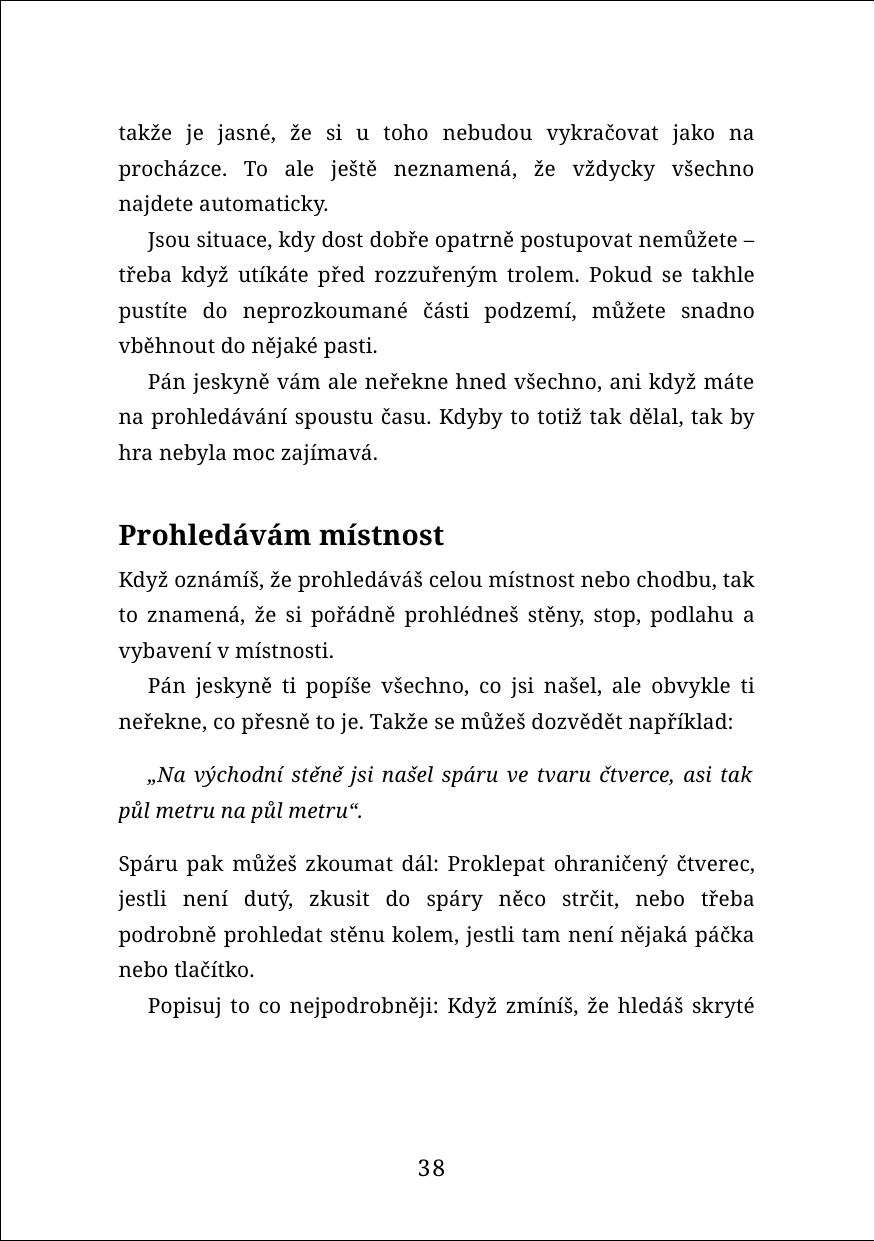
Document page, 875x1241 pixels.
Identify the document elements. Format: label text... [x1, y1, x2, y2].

subtitle Prohledávám místnost [118, 515, 756, 553]
text Spáru pak můžeš zkoumat dál: Proklepat ohraničený čtverec, jestli není dutý, zkusit do spáry něco strčit, nebo třeba podrobně prohledat stěnu kolem, jestli tam není nějaká páčka nebo tlačítko. Popisuj to co nejpodrobněji: Když zmíníš, že hledáš skryté [118, 849, 756, 1019]
text „Na východní stěně jsi našel spáru ve tvaru čtverce, asi tak půl metru na půl metru“. [118, 760, 756, 824]
text takže je jasné, že si u toho nebudou vykračovat jako na procházce. To ale ještě neznamená, že vždycky všechno najdete automaticky. Jsou situace, kdy dost dobře opatrně postupovat nemůžete – třeba když utíkáte před rozzuřeným trolem. Pokud se takhle pustíte do neprozkoumané části podzemí, můžete snadno vběhnout do nějaké pasti. Pán jeskyně vám ale neřekne hned všechno, ani když máte na prohledávání spoustu času. Kdyby to totiž tak dělal, tak by hra nebyla moc zajímavá. [118, 118, 756, 466]
text Když oznámíš, že prohledáváš celou místnost nebo chodbu, tak to znamená, že si pořádně prohlédneš stěny, stop, podlahu a vybavení v místnosti. Pán jeskyně ti popíše všechno, co jsi našel, ale obvykle ti neřekne, co přesně to je. Takže se můžeš dozvědět například: [118, 565, 756, 735]
